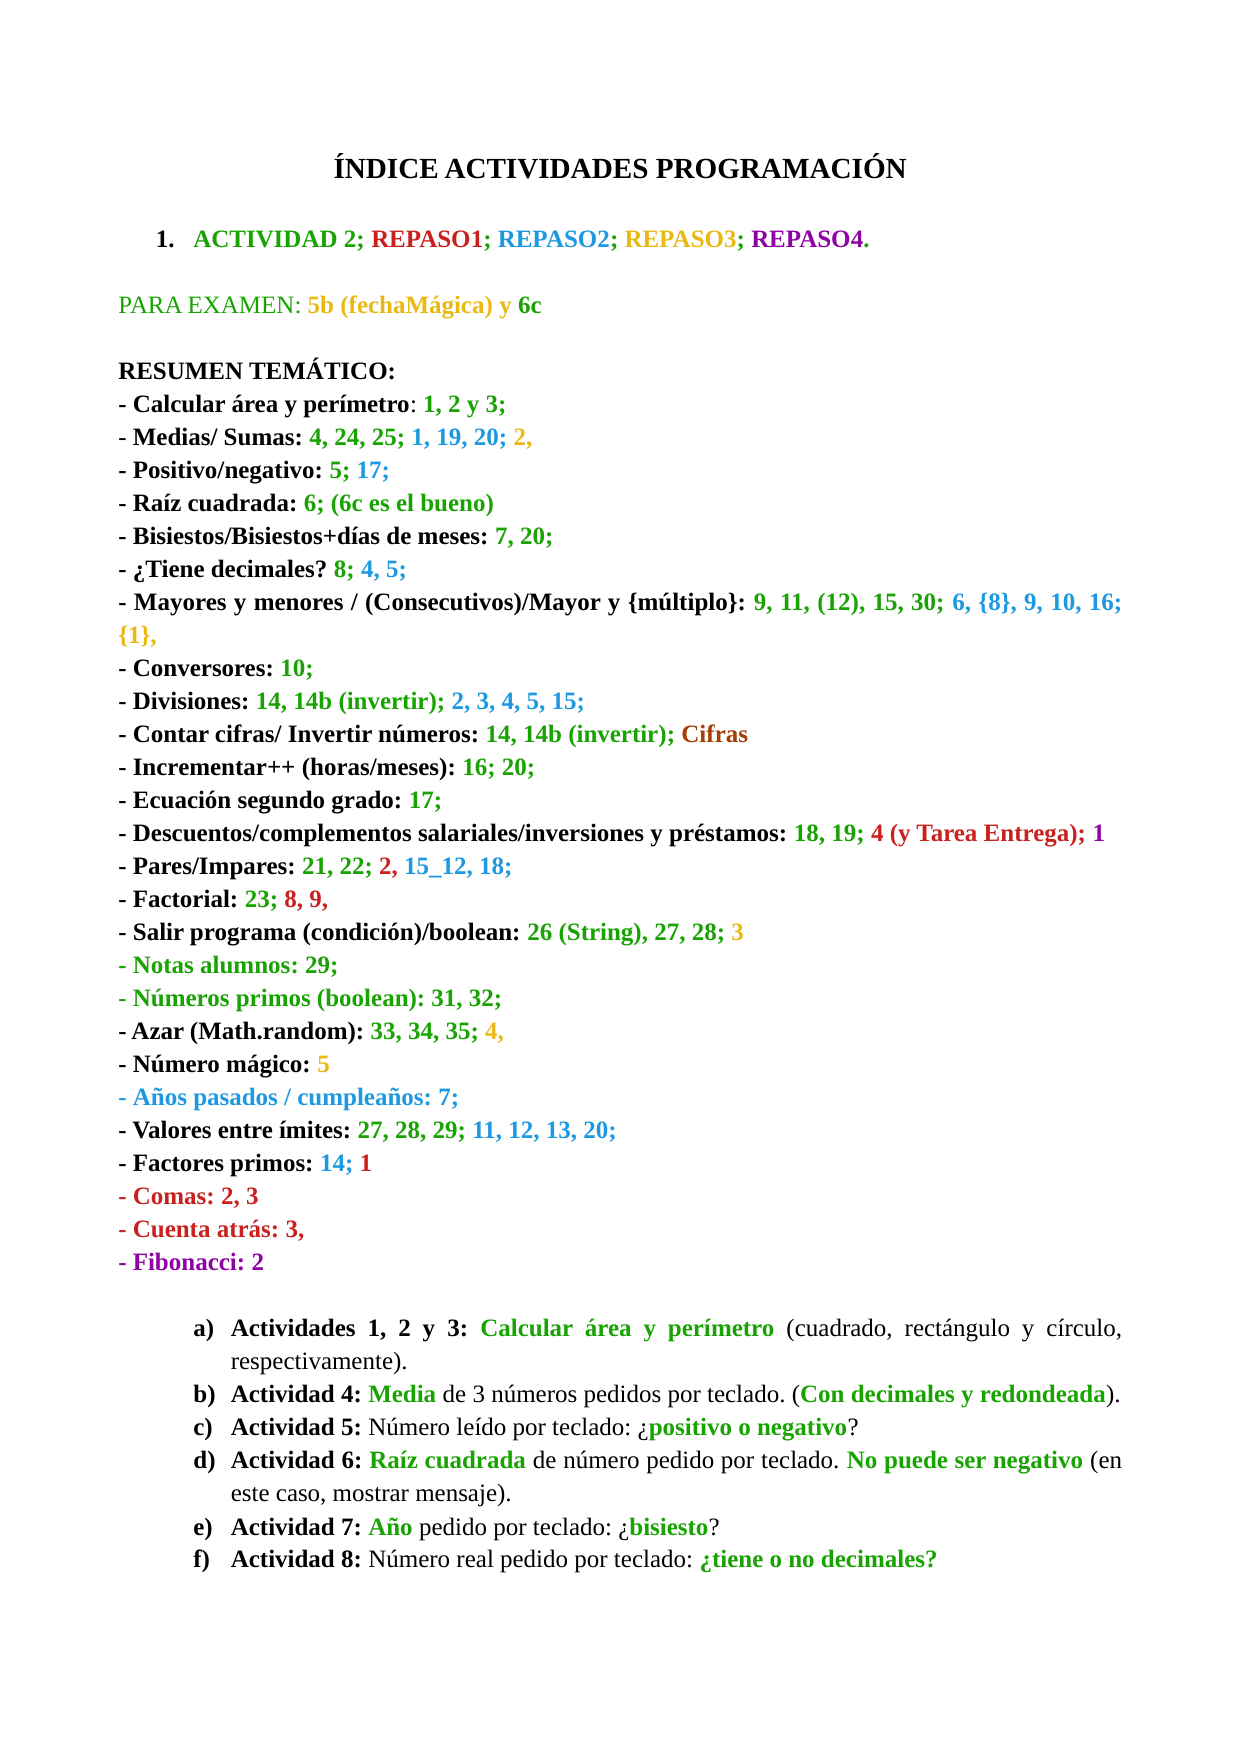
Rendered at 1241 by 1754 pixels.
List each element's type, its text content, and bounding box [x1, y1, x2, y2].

list Actividad 7: Año pedido por teclado: ¿bisiesto? [193, 1512, 1122, 1540]
text - Número mágico: 5 [118, 1049, 1122, 1078]
text - Contar cifras/ Invertir números: 14, 14b (invertir); Cifras [118, 719, 1122, 748]
text - Salir programa (condición)/boolean: 26 (String), 27, 28; 3 [118, 917, 1122, 946]
text - Mayores y menores / (Consecutivos)/Mayor y {múltiplo}: 9, 11, (12), 15, 30; 6, {8}, 9, 10, 16; {1}, [118, 587, 1122, 649]
text - Positivo/negativo: 5; 17; [118, 455, 1122, 484]
text - Descuentos/complementos salariales/inversiones y préstamos: 18, 19; 4 (y Tarea Entrega); 1 [118, 818, 1122, 847]
text - Calcular área y perímetro: 1, 2 y 3; [118, 389, 1122, 418]
text - Comas: 2, 3 [118, 1181, 1122, 1210]
text - Medias/ Sumas: 4, 24, 25; 1, 19, 20; 2, [118, 422, 1122, 451]
text - Valores entre ímites: 27, 28, 29; 11, 12, 13, 20; [118, 1115, 1122, 1144]
text - Ecuación segundo grado: 17; [118, 785, 1122, 814]
text - Números primos (boolean): 31, 32; [118, 983, 1122, 1012]
text - Pares/Impares: 21, 22; 2, 15_12, 18; [118, 851, 1122, 880]
text - ¿Tiene decimales? 8; 4, 5; [118, 554, 1122, 583]
text ÍNDICE ACTIVIDADES PROGRAMACIÓN [118, 152, 1122, 185]
list Actividades 1, 2 y 3: Calcular área y perímetro (cuadrado, rectángulo y círculo, respectivamente). [193, 1313, 1122, 1375]
text - Azar (Math.random): 33, 34, 35; 4, [118, 1016, 1122, 1045]
list Actividad 5: Número leído por teclado: ¿positivo o negativo? [193, 1412, 1122, 1441]
text - Divisiones: 14, 14b (invertir); 2, 3, 4, 5, 15; [118, 686, 1122, 715]
text RESUMEN TEMÁTICO: [118, 356, 1122, 384]
list Actividad 6: Raíz cuadrada de número pedido por teclado. No puede ser negativo (en este caso, mostrar mensaje). [193, 1446, 1122, 1507]
text - Años pasados / cumpleaños: 7; [118, 1082, 1122, 1111]
text - Raíz cuadrada: 6; (6c es el bueno) [118, 488, 1122, 517]
text - Notas alumnos: 29; [118, 950, 1122, 979]
text - Bisiestos/Bisiestos+días de meses: 7, 20; [118, 521, 1122, 550]
text - Factorial: 23; 8, 9, [118, 884, 1122, 913]
text - Incrementar++ (horas/meses): 16; 20; [118, 752, 1122, 781]
list Actividad 8: Número real pedido por teclado: ¿tiene o no decimales? [193, 1544, 1122, 1573]
text PARA EXAMEN: 5b (fechaMágica) y 6c [118, 290, 1122, 318]
text - Conversores: 10; [118, 653, 1122, 682]
text - Cuenta atrás: 3, [118, 1214, 1122, 1243]
text - Fibonacci: 2 [118, 1247, 1122, 1276]
text - Factores primos: 14; 1 [118, 1148, 1122, 1177]
list Actividad 4: Media de 3 números pedidos por teclado. (Con decimales y redondeada). [193, 1379, 1122, 1408]
list ACTIVIDAD 2; REPASO1; REPASO2; REPASO3; REPASO4. [156, 224, 1122, 252]
